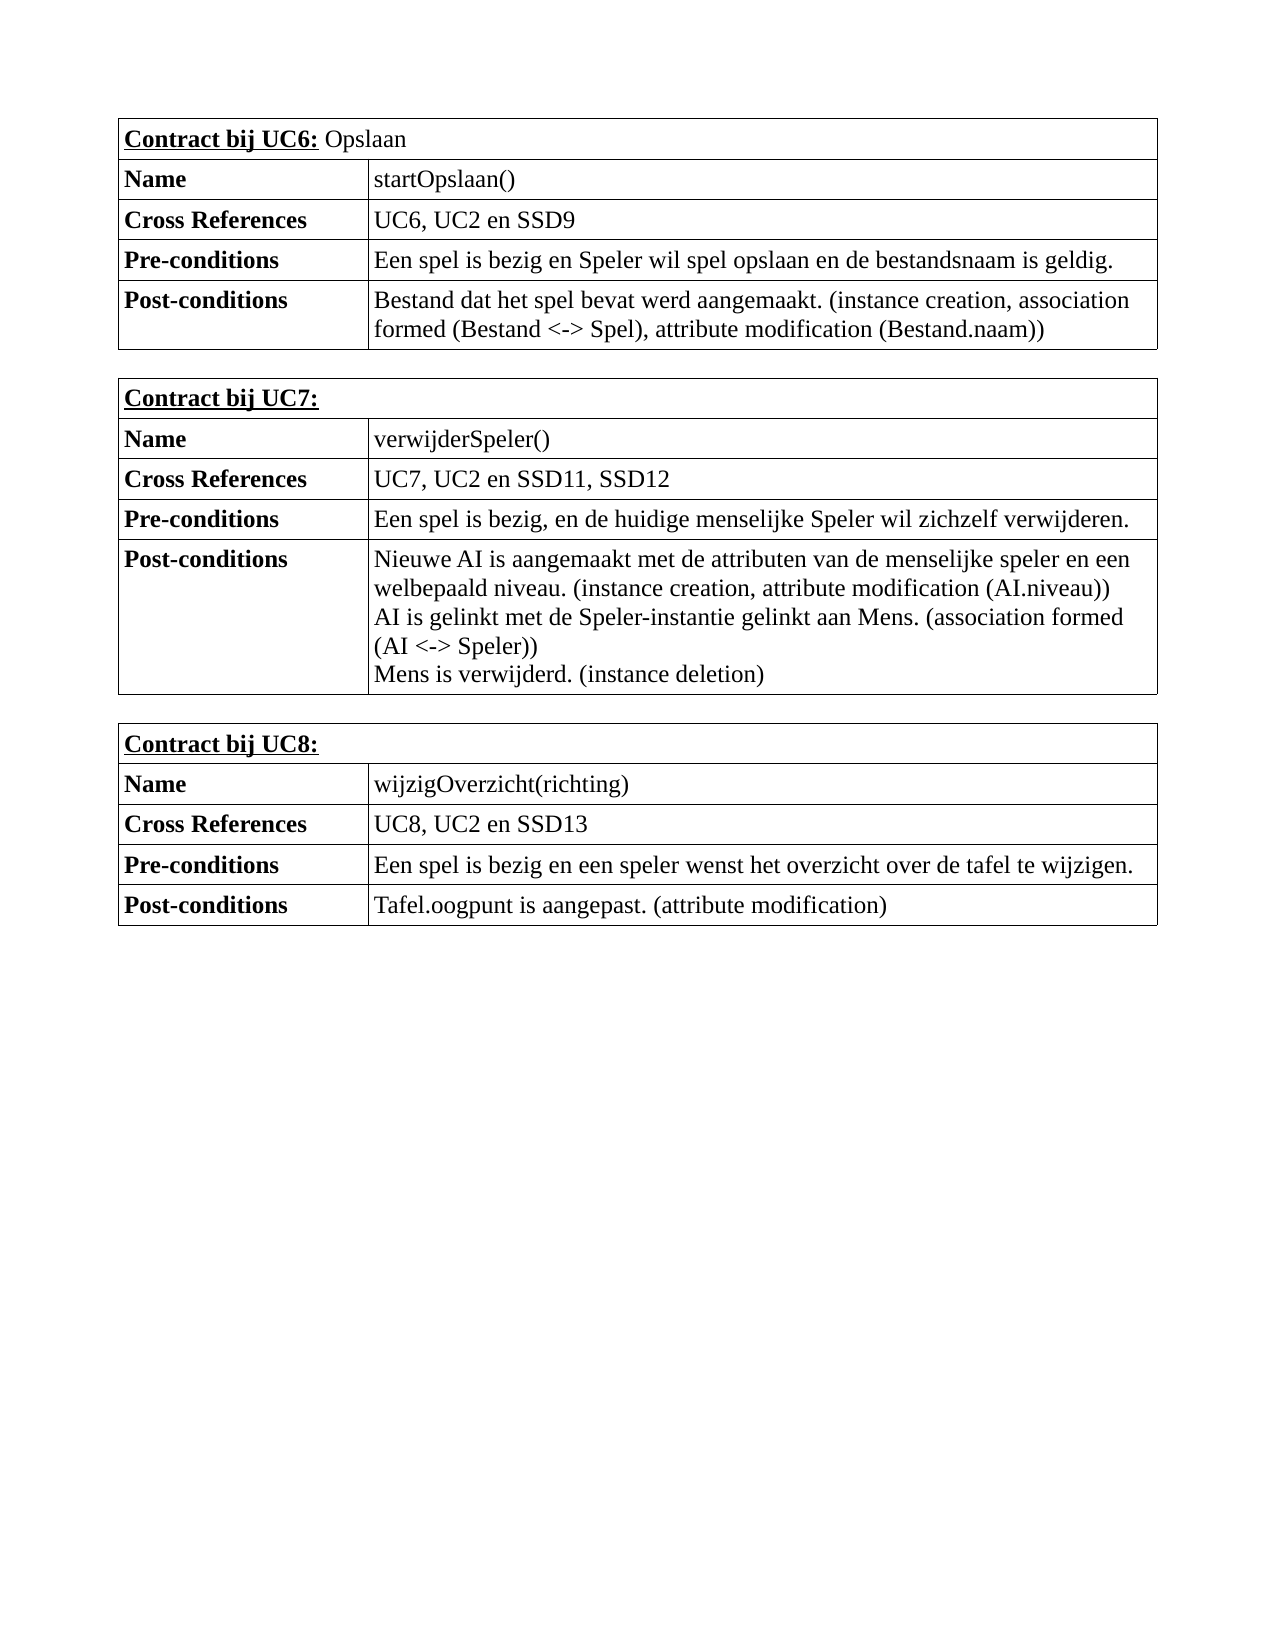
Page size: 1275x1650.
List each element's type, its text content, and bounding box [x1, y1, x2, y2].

table_cell Pre-conditions [119, 240, 368, 279]
table_cell Post-conditions [119, 540, 368, 694]
table_header Contract bij UC7: [119, 379, 1157, 418]
table_cell Cross References [119, 459, 368, 498]
table_cell Nieuwe AI is aangemaakt met de attributen van de menselijke speler en een welbepaald niveau. (instance creation, attribute modification (AI.niveau)) AI is gelinkt met de Speler-instantie gelinkt aan Mens. (association formed (AI <-> Speler)) Mens is verwijderd. (instance deletion) [369, 540, 1157, 694]
table_cell UC6, UC2 en SSD9 [369, 200, 1157, 239]
table_cell UC8, UC2 en SSD13 [369, 805, 1157, 844]
table_cell Bestand dat het spel bevat werd aangemaakt. (instance creation, association formed (Bestand <-> Spel), attribute modification (Bestand.naam)) [369, 281, 1157, 348]
table_cell Een spel is bezig, en de huidige menselijke Speler wil zichzelf verwijderen. [369, 500, 1157, 539]
table_cell UC7, UC2 en SSD11, SSD12 [369, 459, 1157, 498]
table_header verwijderSpeler() [369, 419, 1157, 458]
table_cell Pre-conditions [119, 845, 368, 884]
table_cell Tafel.oogpunt is aangepast. (attribute modification) [369, 885, 1157, 924]
table_cell Post-conditions [119, 281, 368, 348]
table_cell Een spel is bezig en een speler wenst het overzicht over de tafel te wijzigen. [369, 845, 1157, 884]
table_header Contract bij UC8: [119, 724, 1157, 763]
table_cell Cross References [119, 200, 368, 239]
table_cell Cross References [119, 805, 368, 844]
table_cell Een spel is bezig en Speler wil spel opslaan en de bestandsnaam is geldig. [369, 240, 1157, 279]
table_header Name [119, 160, 368, 199]
table_header wijzigOverzicht(richting) [369, 764, 1157, 804]
table_header Name [119, 419, 368, 458]
table_header Contract bij UC6: Opslaan [119, 119, 1157, 158]
table_cell Pre-conditions [119, 500, 368, 539]
table_header startOpslaan() [369, 160, 1157, 199]
table_cell Post-conditions [119, 885, 368, 924]
table_header Name [119, 764, 368, 804]
